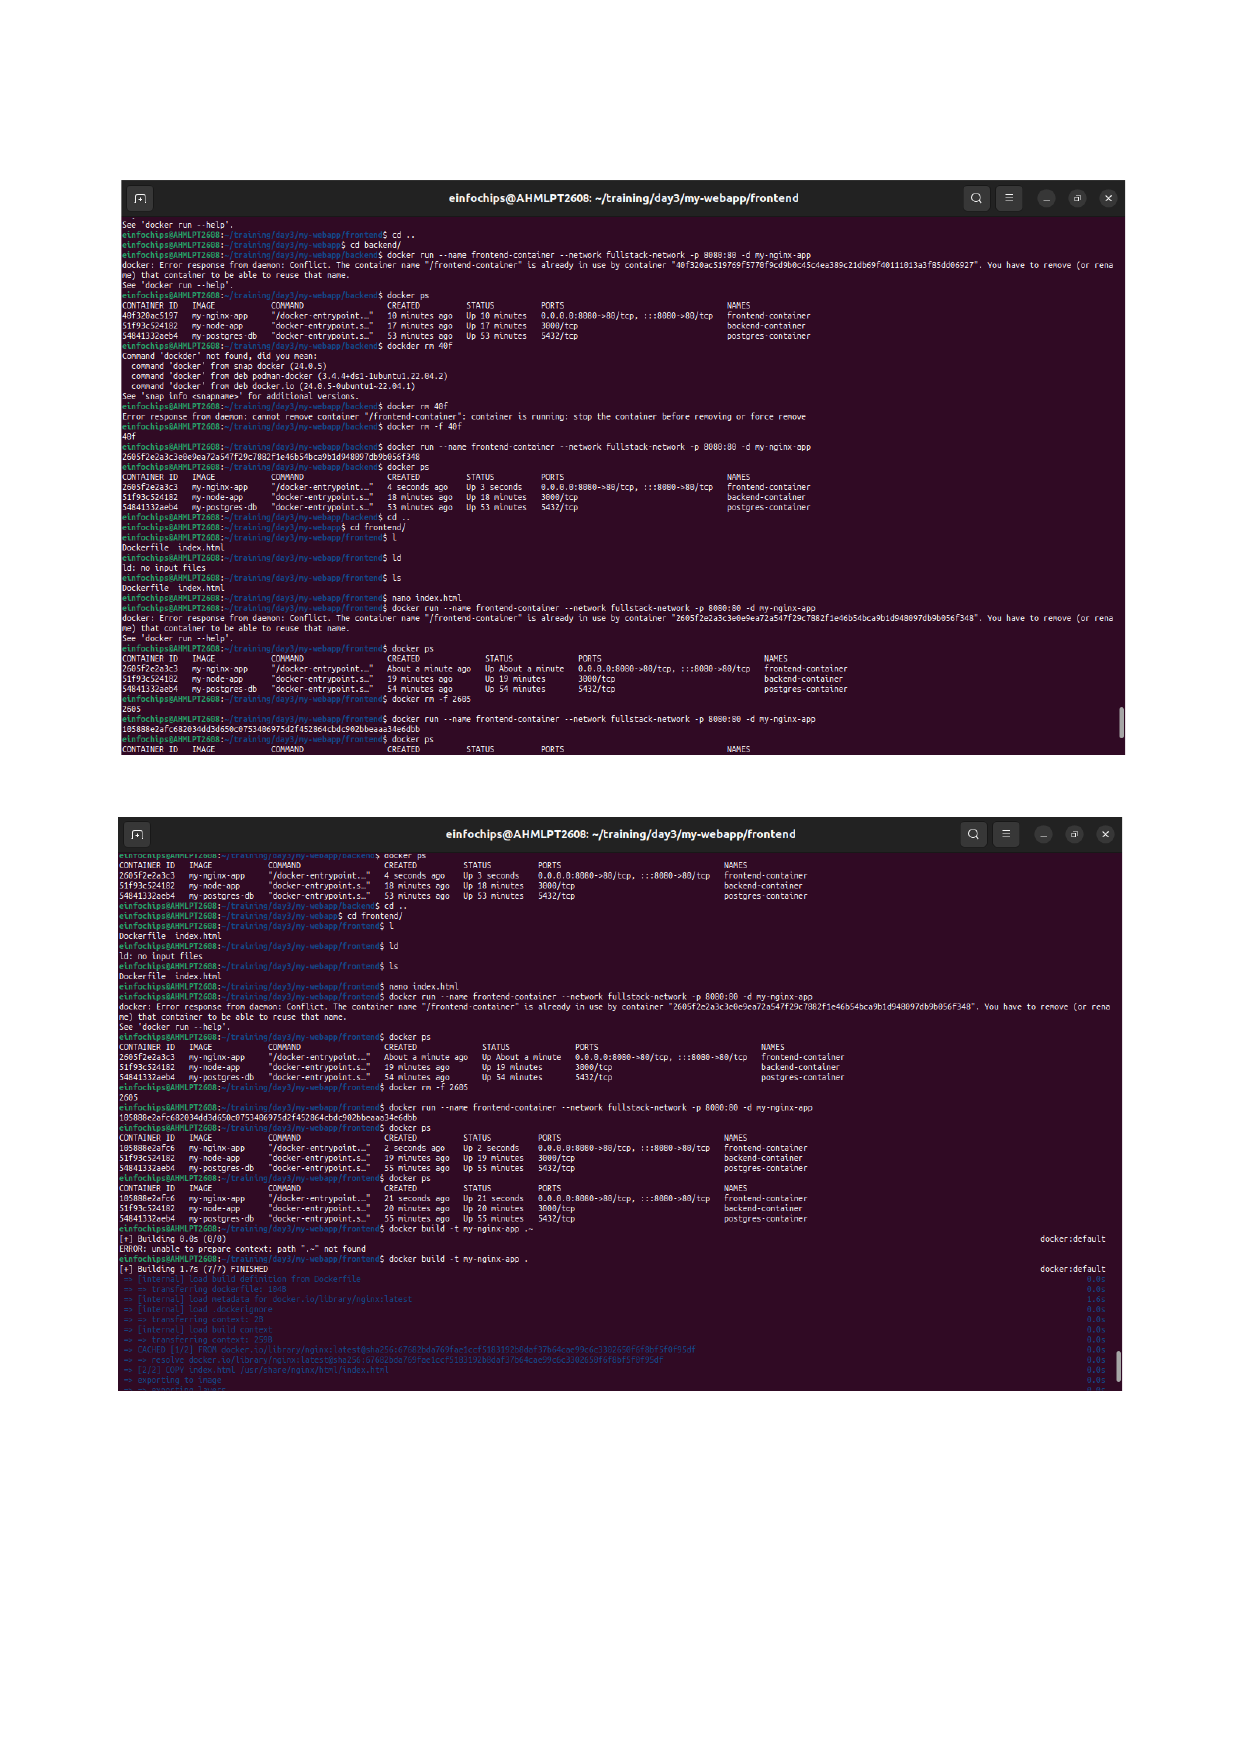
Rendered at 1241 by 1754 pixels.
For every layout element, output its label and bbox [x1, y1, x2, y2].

picture [121, 180, 1126, 755]
picture [118, 817, 1123, 1391]
